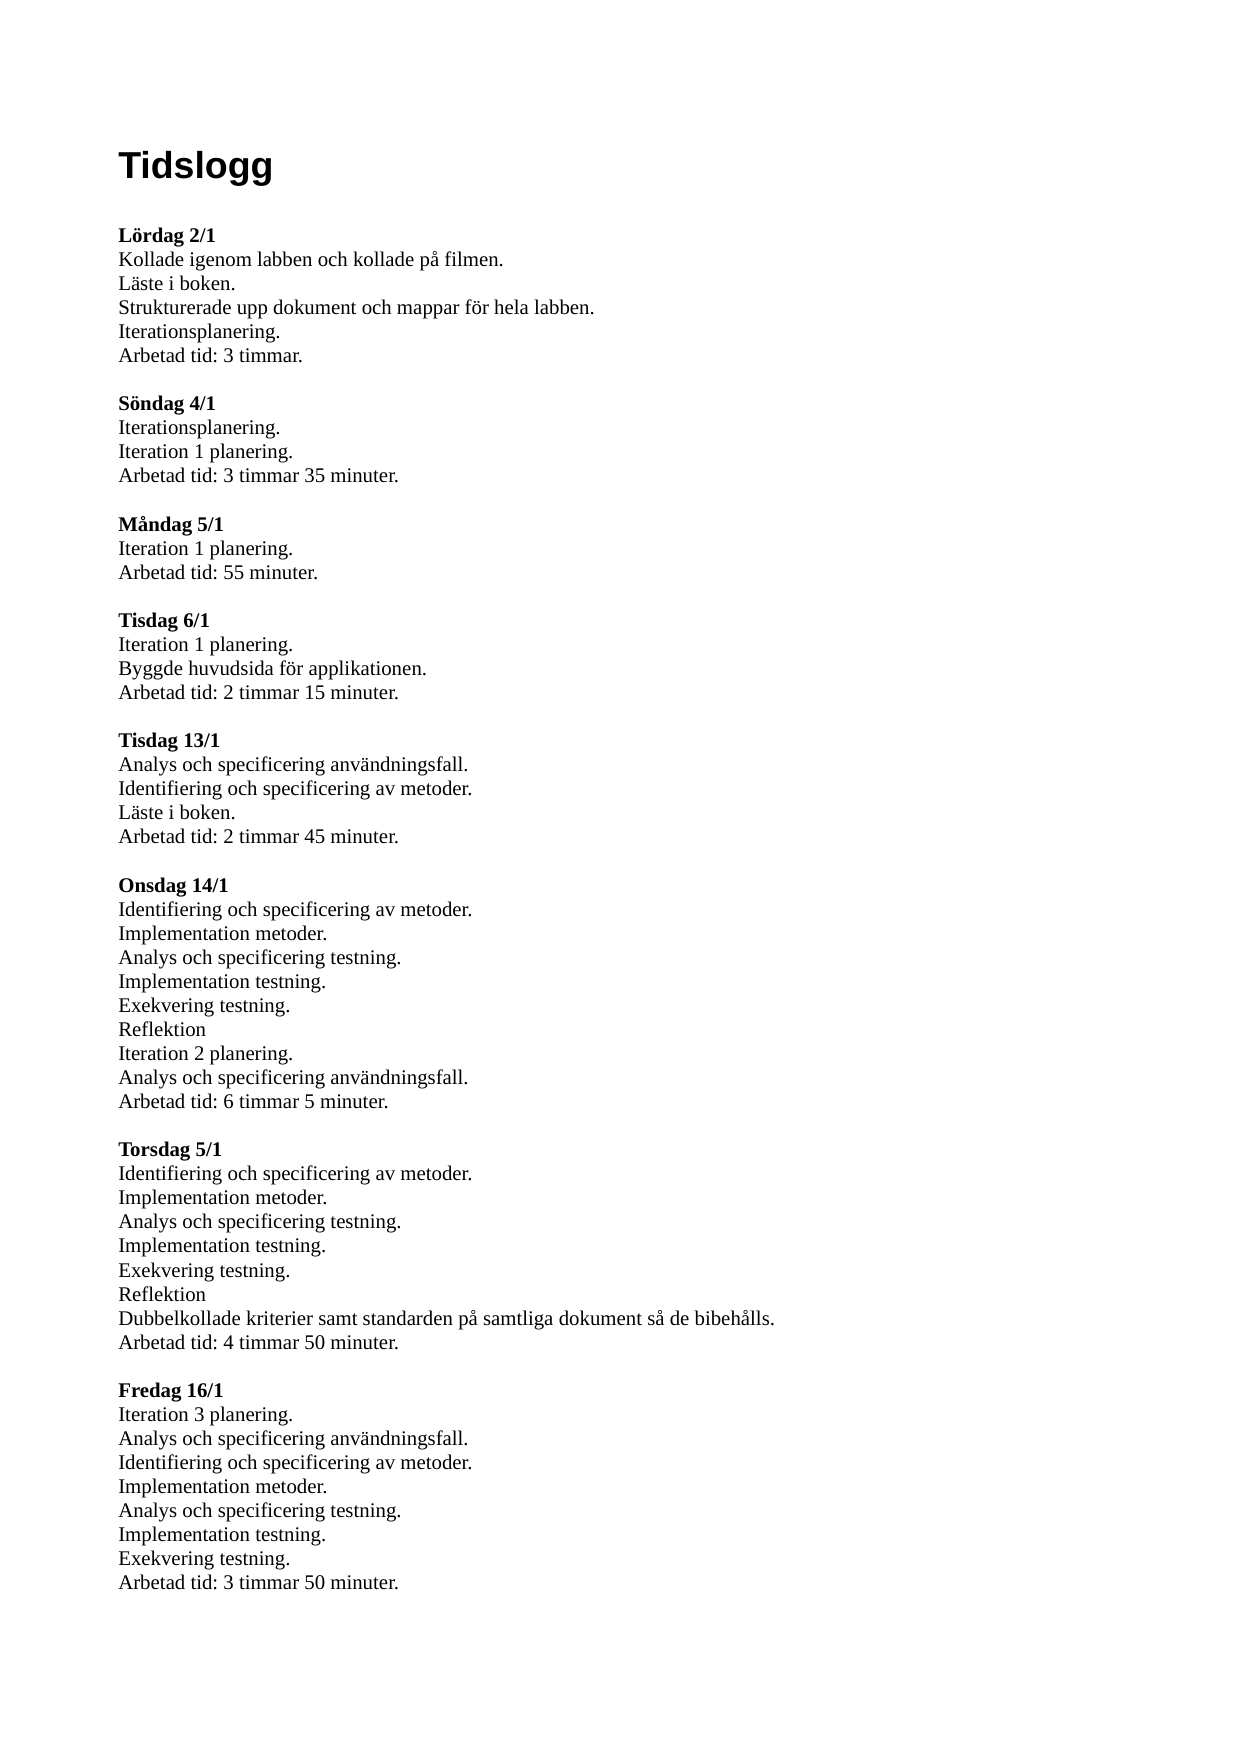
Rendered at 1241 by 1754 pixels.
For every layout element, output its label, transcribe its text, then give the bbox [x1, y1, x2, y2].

text Torsdag 5/1 [118, 1137, 1122, 1161]
text Analys och specificering användningsfall. [118, 752, 1122, 776]
text Implementation testning. [118, 1522, 1122, 1546]
text Iterationsplanering. [118, 319, 1122, 343]
text Iterationsplanering. [118, 415, 1122, 439]
text Arbetad tid: 2 timmar 15 minuter. [118, 680, 1122, 704]
text Identifiering och specificering av metoder. [118, 897, 1122, 921]
text Arbetad tid: 3 timmar. [118, 343, 1122, 367]
text Arbetad tid: 4 timmar 50 minuter. [118, 1330, 1122, 1354]
text Identifiering och specificering av metoder. [118, 1450, 1122, 1474]
subtitle Tidslogg [118, 143, 1122, 186]
text Måndag 5/1 [118, 512, 1122, 536]
text Arbetad tid: 3 timmar 35 minuter. [118, 463, 1122, 487]
text Kollade igenom labben och kollade på filmen. [118, 247, 1122, 271]
text Tisdag 13/1 [118, 728, 1122, 752]
text Läste i boken. [118, 800, 1122, 824]
text Reflektion [118, 1017, 1122, 1041]
text Arbetad tid: 55 minuter. [118, 560, 1122, 584]
text Iteration 1 planering. [118, 439, 1122, 463]
text Identifiering och specificering av metoder. [118, 1161, 1122, 1185]
text Iteration 3 planering. [118, 1402, 1122, 1426]
text Exekvering testning. [118, 1257, 1122, 1282]
text Analys och specificering användningsfall. [118, 1426, 1122, 1450]
text Analys och specificering användningsfall. [118, 1065, 1122, 1089]
text Implementation testning. [118, 969, 1122, 993]
text Byggde huvudsida för applikationen. [118, 656, 1122, 680]
text Analys och specificering testning. [118, 945, 1122, 969]
text Lördag 2/1 [118, 223, 1122, 247]
text Identifiering och specificering av metoder. [118, 776, 1122, 800]
text Iteration 1 planering. [118, 632, 1122, 656]
text Implementation metoder. [118, 921, 1122, 945]
text Tisdag 6/1 [118, 608, 1122, 632]
text Analys och specificering testning. [118, 1498, 1122, 1522]
text Söndag 4/1 [118, 391, 1122, 415]
text Läste i boken. [118, 271, 1122, 295]
text Arbetad tid: 2 timmar 45 minuter. [118, 824, 1122, 848]
text Exekvering testning. [118, 993, 1122, 1017]
text Onsdag 14/1 [118, 872, 1122, 897]
text Strukturerade upp dokument och mappar för hela labben. [118, 295, 1122, 319]
text Fredag 16/1 [118, 1378, 1122, 1402]
text Arbetad tid: 6 timmar 5 minuter. [118, 1089, 1122, 1113]
text Iteration 2 planering. [118, 1041, 1122, 1065]
text Implementation metoder. [118, 1185, 1122, 1209]
text Arbetad tid: 3 timmar 50 minuter. [118, 1570, 1122, 1594]
text Implementation metoder. [118, 1474, 1122, 1498]
text Analys och specificering testning. [118, 1209, 1122, 1233]
text Iteration 1 planering. [118, 536, 1122, 560]
text Exekvering testning. [118, 1546, 1122, 1570]
text Implementation testning. [118, 1233, 1122, 1257]
text Reflektion [118, 1282, 1122, 1306]
text Dubbelkollade kriterier samt standarden på samtliga dokument så de bibehålls. [118, 1306, 1122, 1330]
